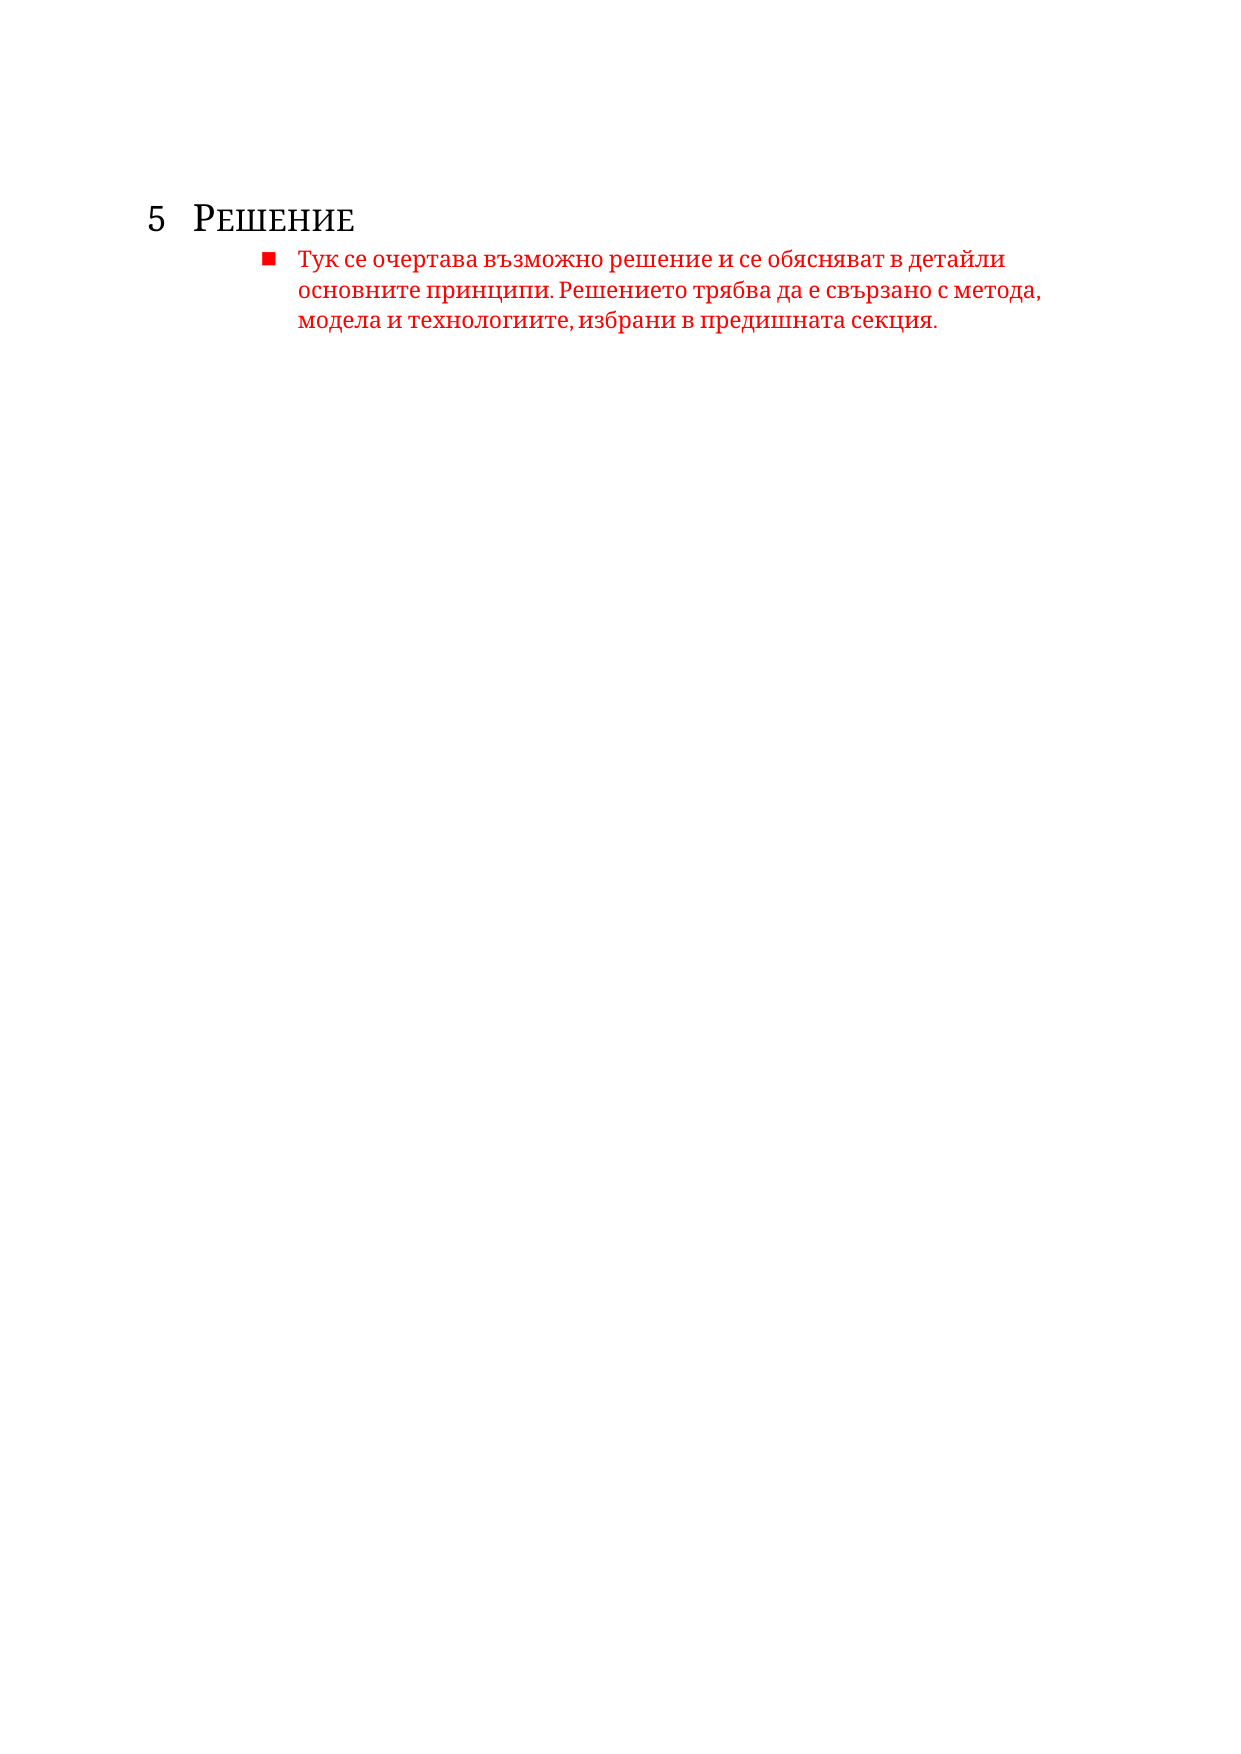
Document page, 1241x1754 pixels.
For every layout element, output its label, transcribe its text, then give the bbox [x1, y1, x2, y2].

list Тук се очертава възможно решение и се обясняват в детайли основните принципи. Решението трябва да е свързано с метода, модела и технологиите, избрани в предишната секция. [260, 247, 1093, 334]
subtitle Решение [148, 198, 1093, 241]
